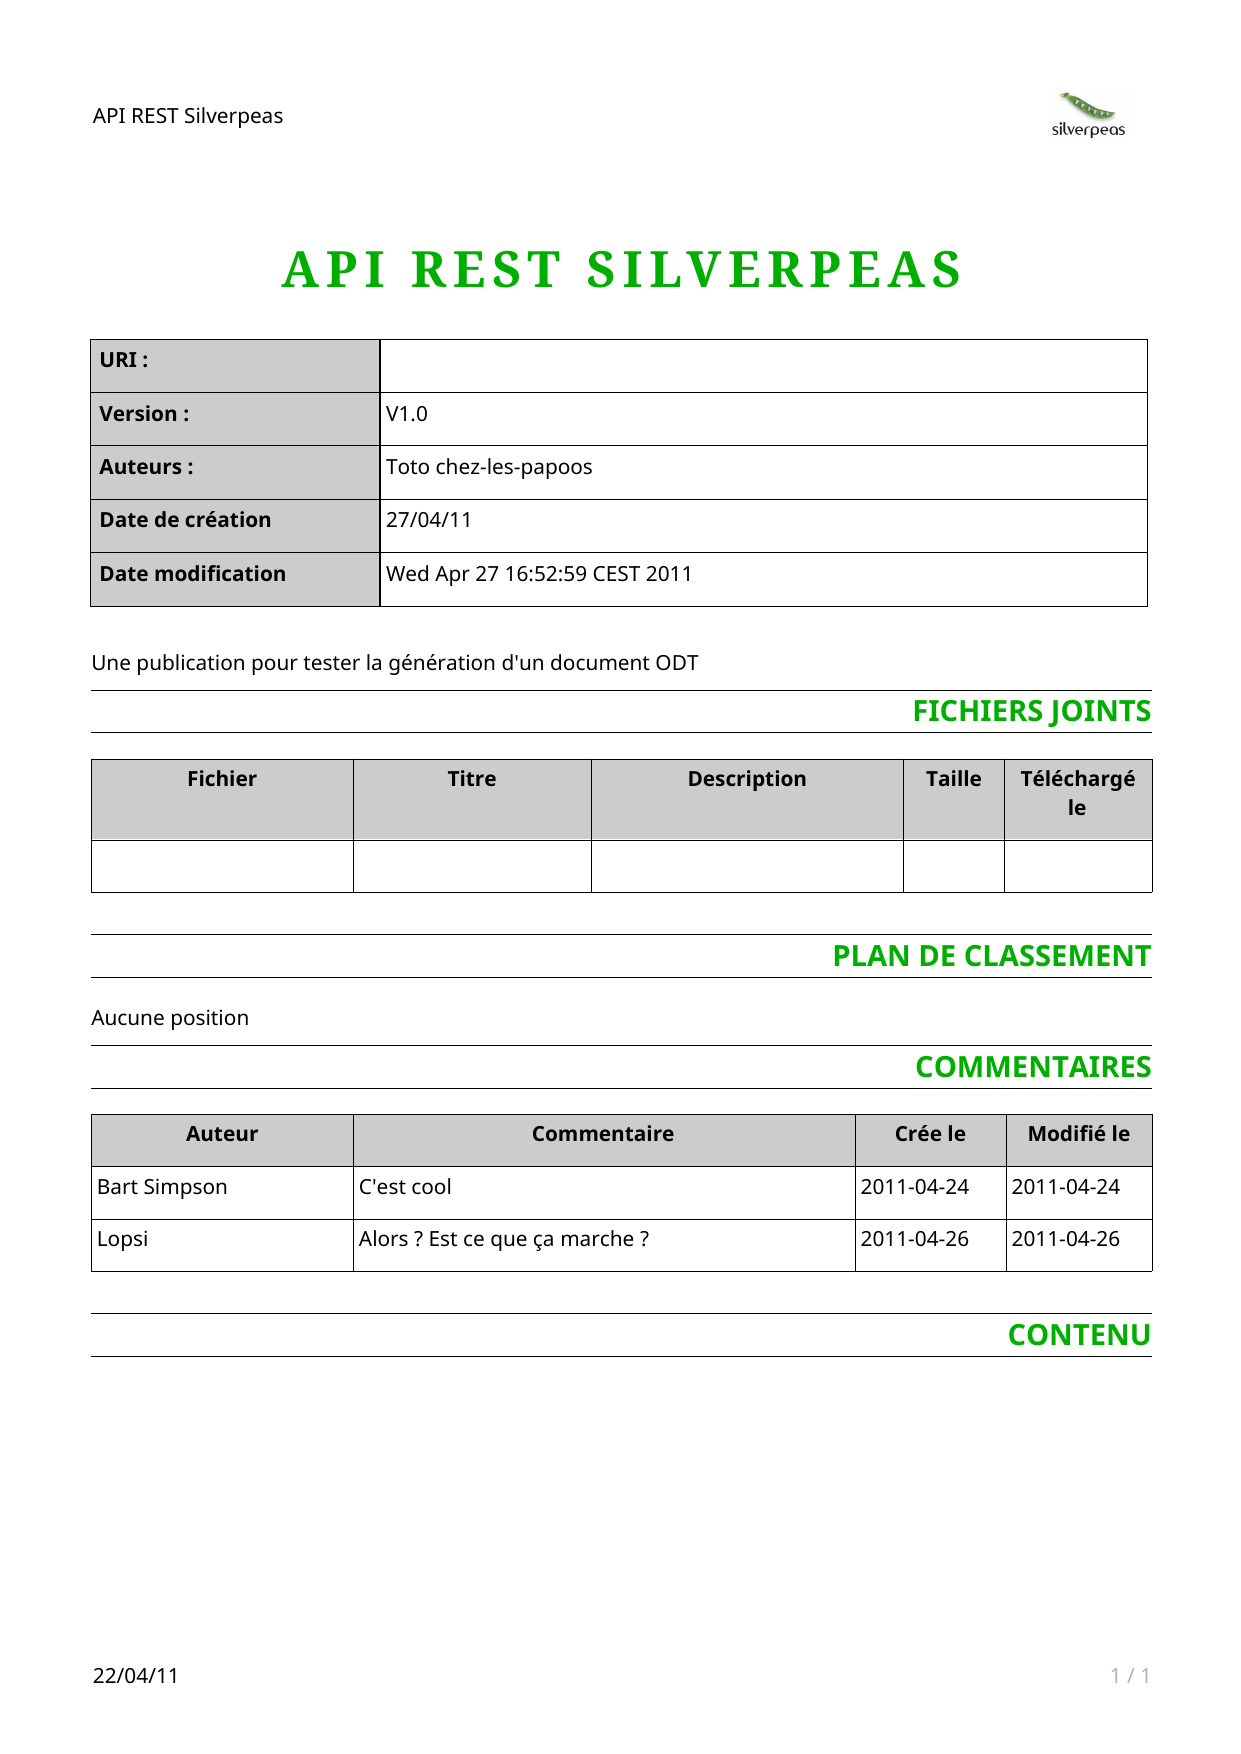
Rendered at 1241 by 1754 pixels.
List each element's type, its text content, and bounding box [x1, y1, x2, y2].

table_cell [354, 841, 591, 892]
table_header Titre [354, 760, 591, 839]
table_cell Date de création [91, 500, 379, 552]
subtitle Fichiers joints [91, 691, 1152, 732]
table_header Téléchargé le [1005, 760, 1152, 839]
table_cell 2011-04-26 [856, 1220, 1006, 1271]
subtitle Contenu [91, 1314, 1152, 1356]
text Aucune position [91, 1003, 1152, 1031]
table_cell Version : [91, 393, 379, 445]
table_cell [92, 841, 353, 892]
table_cell Alors ? Est ce que ça marche ? [354, 1220, 855, 1271]
picture [1047, 88, 1130, 142]
table_cell [381, 446, 1147, 499]
table_header URI : [91, 340, 379, 392]
table_cell Date modification [91, 553, 379, 606]
table_cell 22/04/11 [381, 500, 1147, 552]
table_cell Auteurs : [91, 446, 379, 499]
text Description [91, 648, 1152, 676]
table_cell [381, 553, 1147, 606]
table_cell 2011-04-24 [856, 1167, 1006, 1219]
table_header Taille [904, 760, 1004, 839]
table_cell Lopsi [92, 1220, 353, 1271]
text Titre [91, 227, 1152, 302]
table_cell [1005, 841, 1152, 892]
table_cell V1.0 [381, 393, 1147, 445]
table_cell Bart Simpson [92, 1167, 353, 1219]
subtitle Commentaires [91, 1046, 1152, 1088]
table_header Description [592, 760, 903, 839]
table_cell [592, 841, 903, 892]
table_cell 2011-04-26 [1007, 1220, 1152, 1271]
table_header Modifié le [1007, 1115, 1152, 1166]
table_header Crée le [856, 1115, 1006, 1166]
table_header Auteur [92, 1115, 353, 1166]
table_header [381, 340, 1147, 392]
table_cell 2011-04-24 [1007, 1167, 1152, 1219]
table_header Commentaire [354, 1115, 855, 1166]
table_cell [904, 841, 1004, 892]
subtitle Plan de classement [91, 935, 1152, 977]
table_header Fichier [92, 760, 353, 839]
table_cell C'est cool [354, 1167, 855, 1219]
